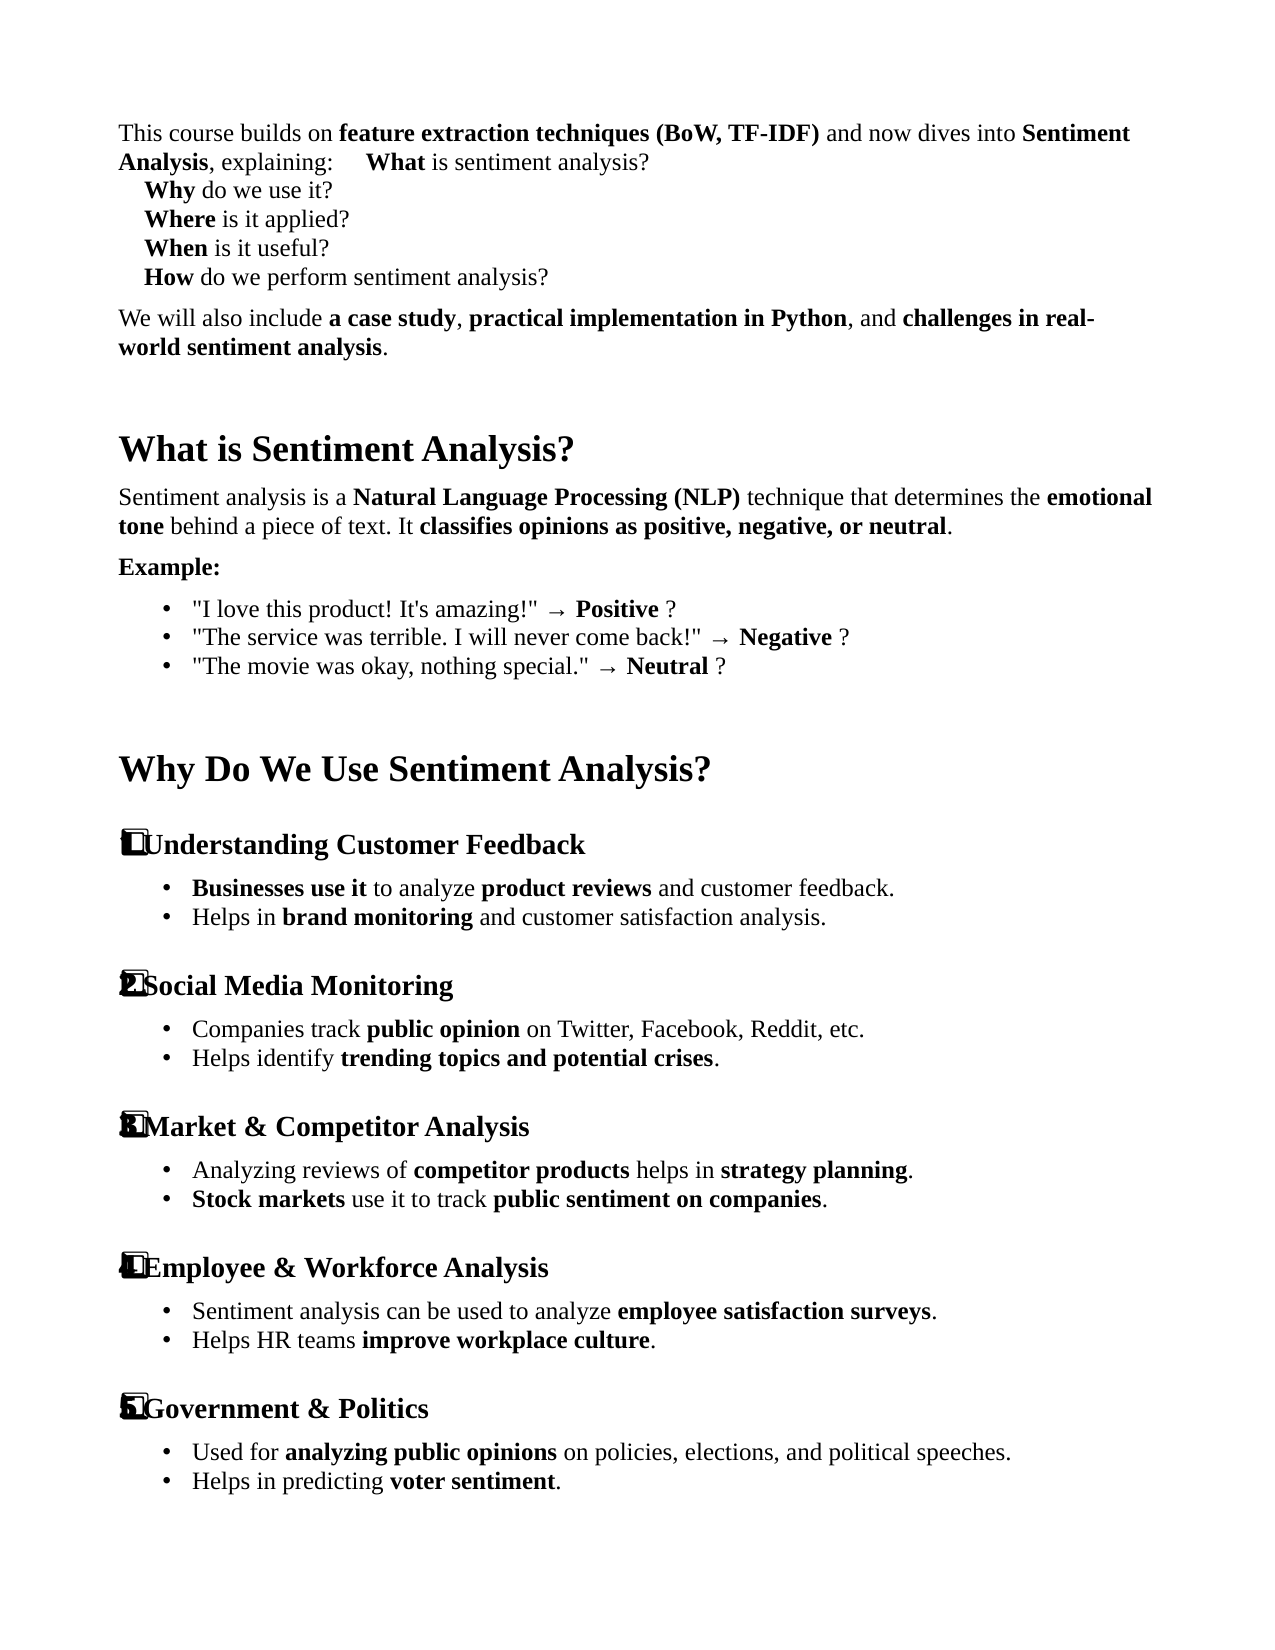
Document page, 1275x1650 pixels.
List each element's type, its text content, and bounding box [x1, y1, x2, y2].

subtitle 4️⃣ Employee & Workforce Analysis [118, 1250, 1157, 1283]
subtitle What is Sentiment Analysis? [118, 427, 1157, 470]
list Helps in predicting voter sentiment. [162, 1466, 1157, 1494]
list Helps identify trending topics and potential crises. [162, 1043, 1157, 1071]
list "The movie was okay, nothing special." → Neutral ? [162, 651, 1157, 680]
list "The service was terrible. I will never come back!" → Negative ? [162, 622, 1157, 651]
list Analyzing reviews of competitor products helps in strategy planning. [162, 1155, 1157, 1184]
list Sentiment analysis can be used to analyze employee satisfaction surveys. [162, 1296, 1157, 1325]
list Helps in brand monitoring and customer satisfaction analysis. [162, 902, 1157, 930]
list Used for analyzing public opinions on policies, elections, and political speeches. [162, 1437, 1157, 1466]
list Helps HR teams improve workplace culture. [162, 1325, 1157, 1353]
subtitle 3️⃣ Market & Competitor Analysis [118, 1109, 1157, 1142]
text Example: [118, 552, 1157, 581]
text We will also include a case study, practical implementation in Python, and challenges in real-world sentiment analysis. [118, 303, 1157, 361]
subtitle 2️⃣ Social Media Monitoring [118, 968, 1157, 1001]
list Stock markets use it to track public sentiment on companies. [162, 1184, 1157, 1212]
list Businesses use it to analyze product reviews and customer feedback. [162, 873, 1157, 902]
subtitle 5️⃣ Government & Politics [118, 1391, 1157, 1424]
list Companies track public opinion on Twitter, Facebook, Reddit, etc. [162, 1014, 1157, 1043]
text Sentiment analysis is a Natural Language Processing (NLP) technique that determines the emotional tone behind a piece of text. It classifies opinions as positive, negative, or neutral. [118, 482, 1157, 540]
subtitle Why Do We Use Sentiment Analysis? [118, 746, 1157, 789]
text This course builds on feature extraction techniques (BoW, TF-IDF) and now dives into Sentiment Analysis, explaining: ✅ What is sentiment analysis? ✅ Why do we use it? ✅ Where is it applied? ✅ When is it useful? ✅ How do we perform sentiment analysis? [118, 118, 1157, 291]
subtitle 1️⃣ Understanding Customer Feedback [118, 827, 1157, 860]
list "I love this product! It's amazing!" → Positive ? [162, 594, 1157, 622]
